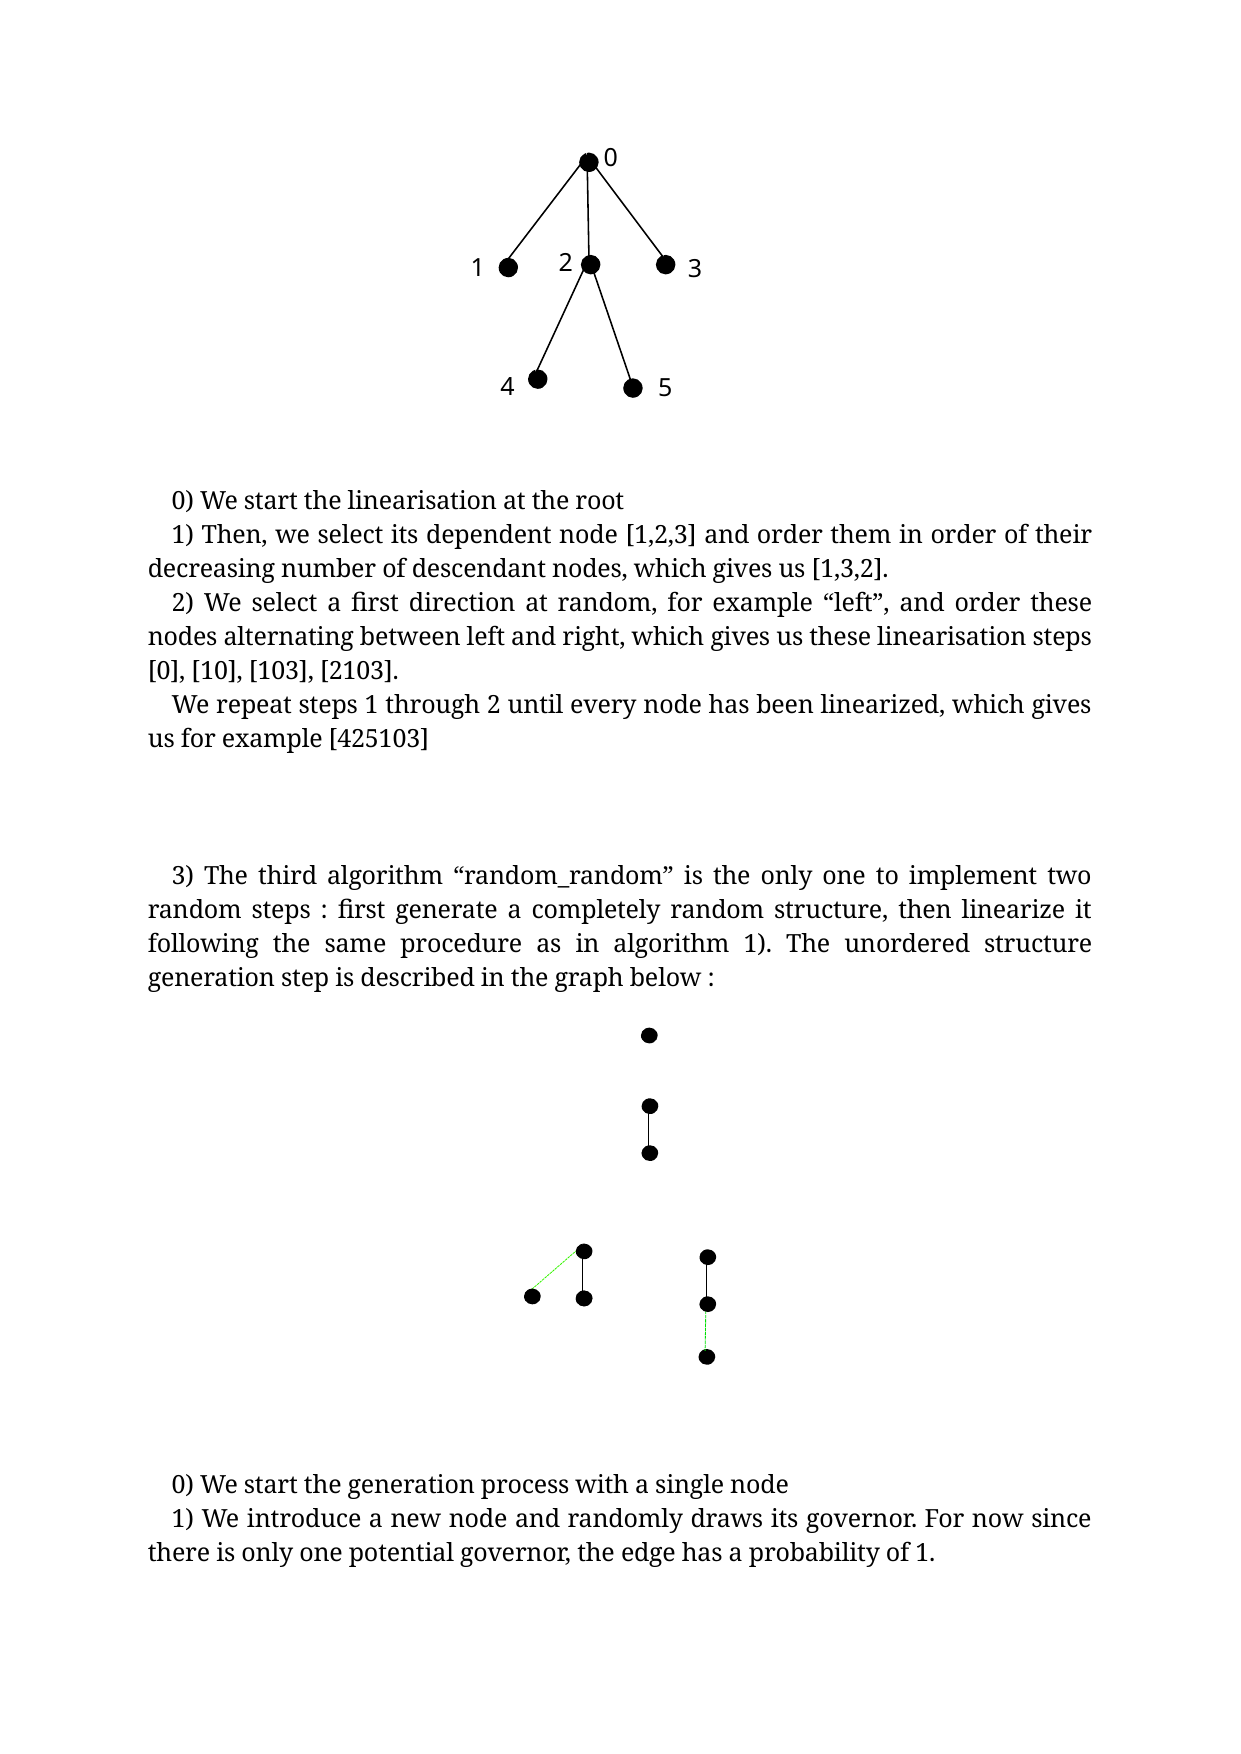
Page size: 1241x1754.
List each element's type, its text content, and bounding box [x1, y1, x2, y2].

text 0) We start the linearisation at the root [148, 483, 1092, 517]
text 1) Then, we select its dependent node [1,2,3] and order them in order of their decreasing number of descendant nodes, which gives us [1,3,2]. [148, 517, 1092, 585]
text 0) We start the generation process with a single node [148, 1467, 1092, 1501]
text We repeat steps 1 through 2 until every node has been linearized, which gives us for example [425103] [148, 687, 1092, 755]
text 1) We introduce a new node and randomly draws its governor. For now since there is only one potential governor, the edge has a probability of 1. [148, 1501, 1092, 1569]
text 3) The third algorithm “random_random” is the only one to implement two random steps : first generate a completely random structure, then linearize it following the same procedure as in algorithm 1). The unordered structure generation step is described in the graph below : [148, 857, 1092, 994]
text 2) We select a first direction at random, for example “left”, and order these nodes alternating between left and right, which gives us these linearisation steps [0], [10], [103], [2103]. [148, 585, 1092, 687]
